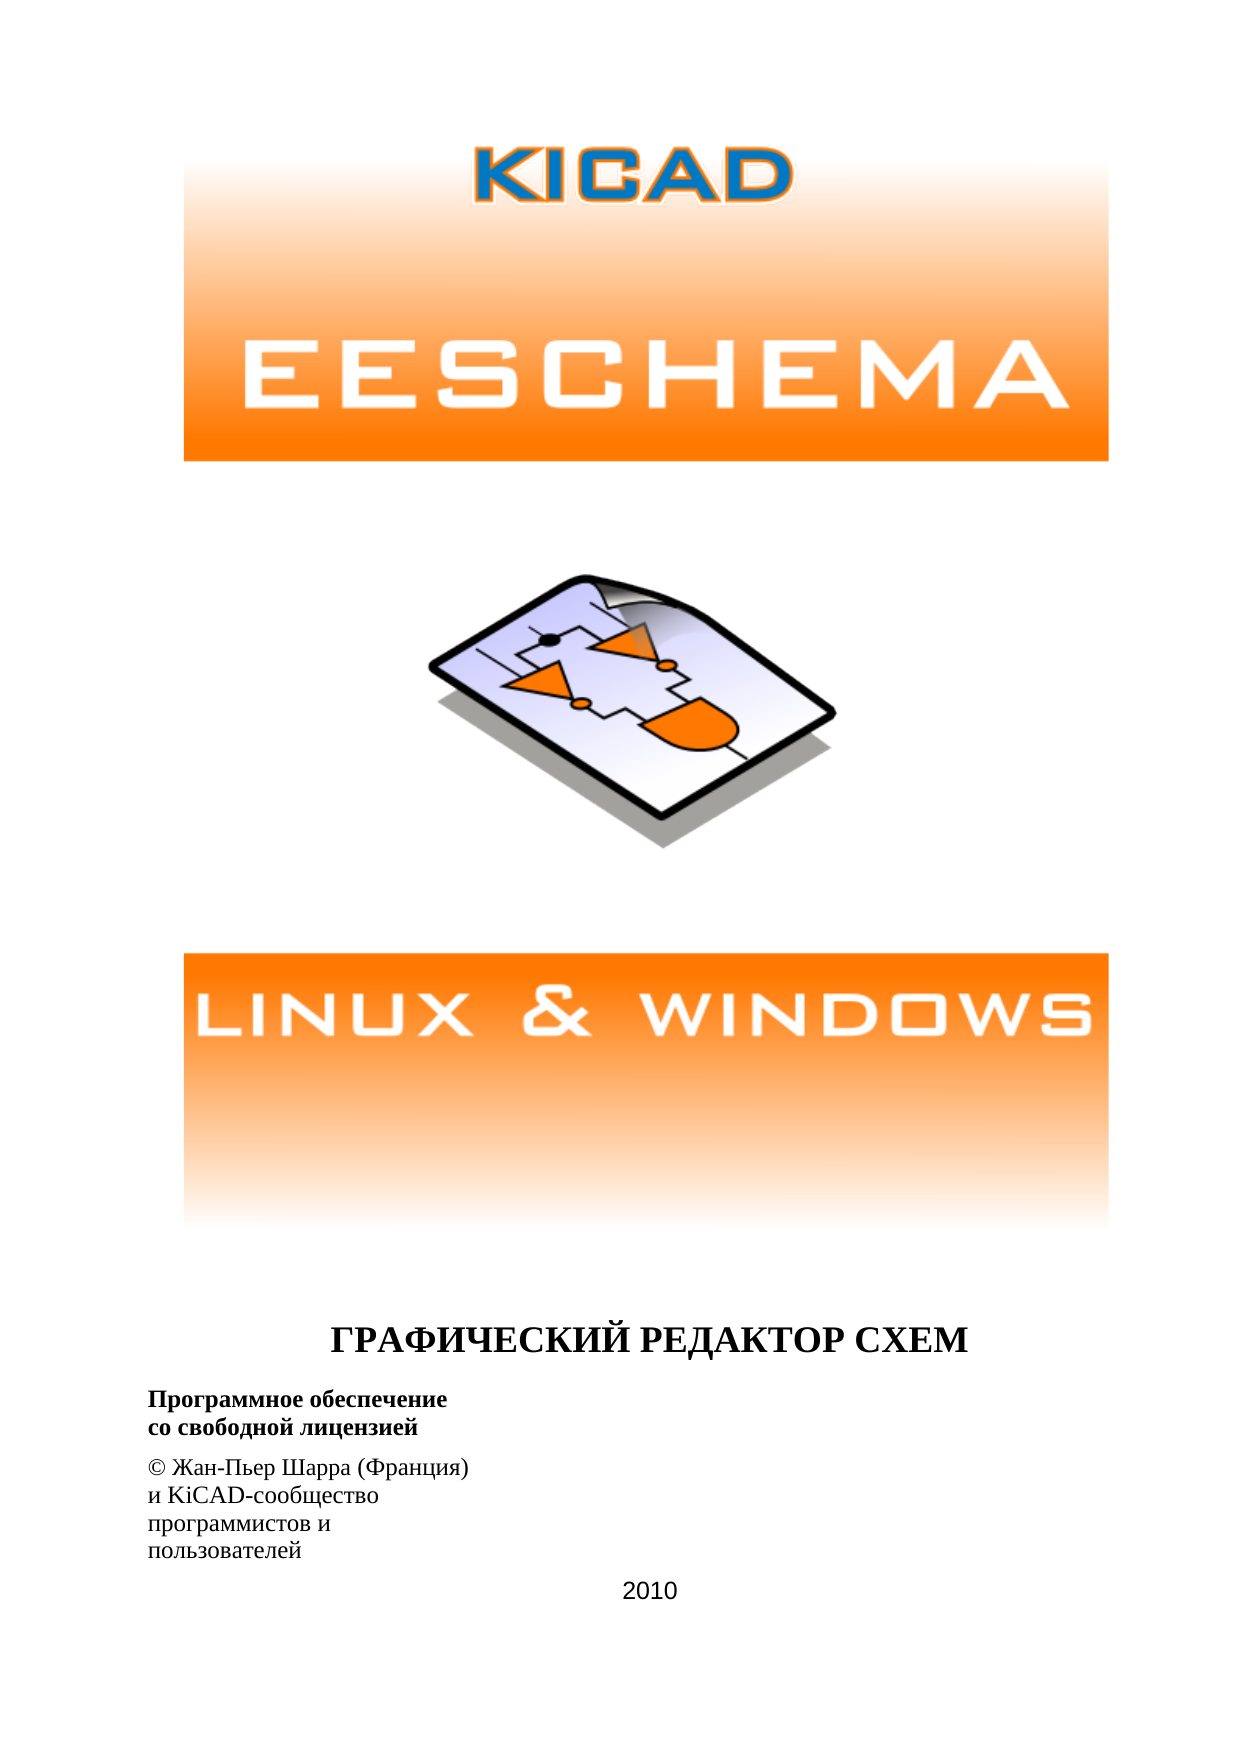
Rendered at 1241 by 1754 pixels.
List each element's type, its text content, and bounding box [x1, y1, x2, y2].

text 2010 [148, 1577, 1152, 1605]
picture [183, 108, 1109, 1276]
table_cell © Жан-Пьер Шарра (Франция) и KiCAD-сообщество программистов и пользователей [136, 1454, 485, 1577]
text ГРАФИЧЕСКИЙ РЕДАКТОР СХЕМ [148, 1319, 1152, 1361]
table_header [485, 1386, 1145, 1453]
table_cell [485, 1454, 1145, 1577]
table_header Программное обеспечение со свободной лицензией [136, 1386, 485, 1453]
